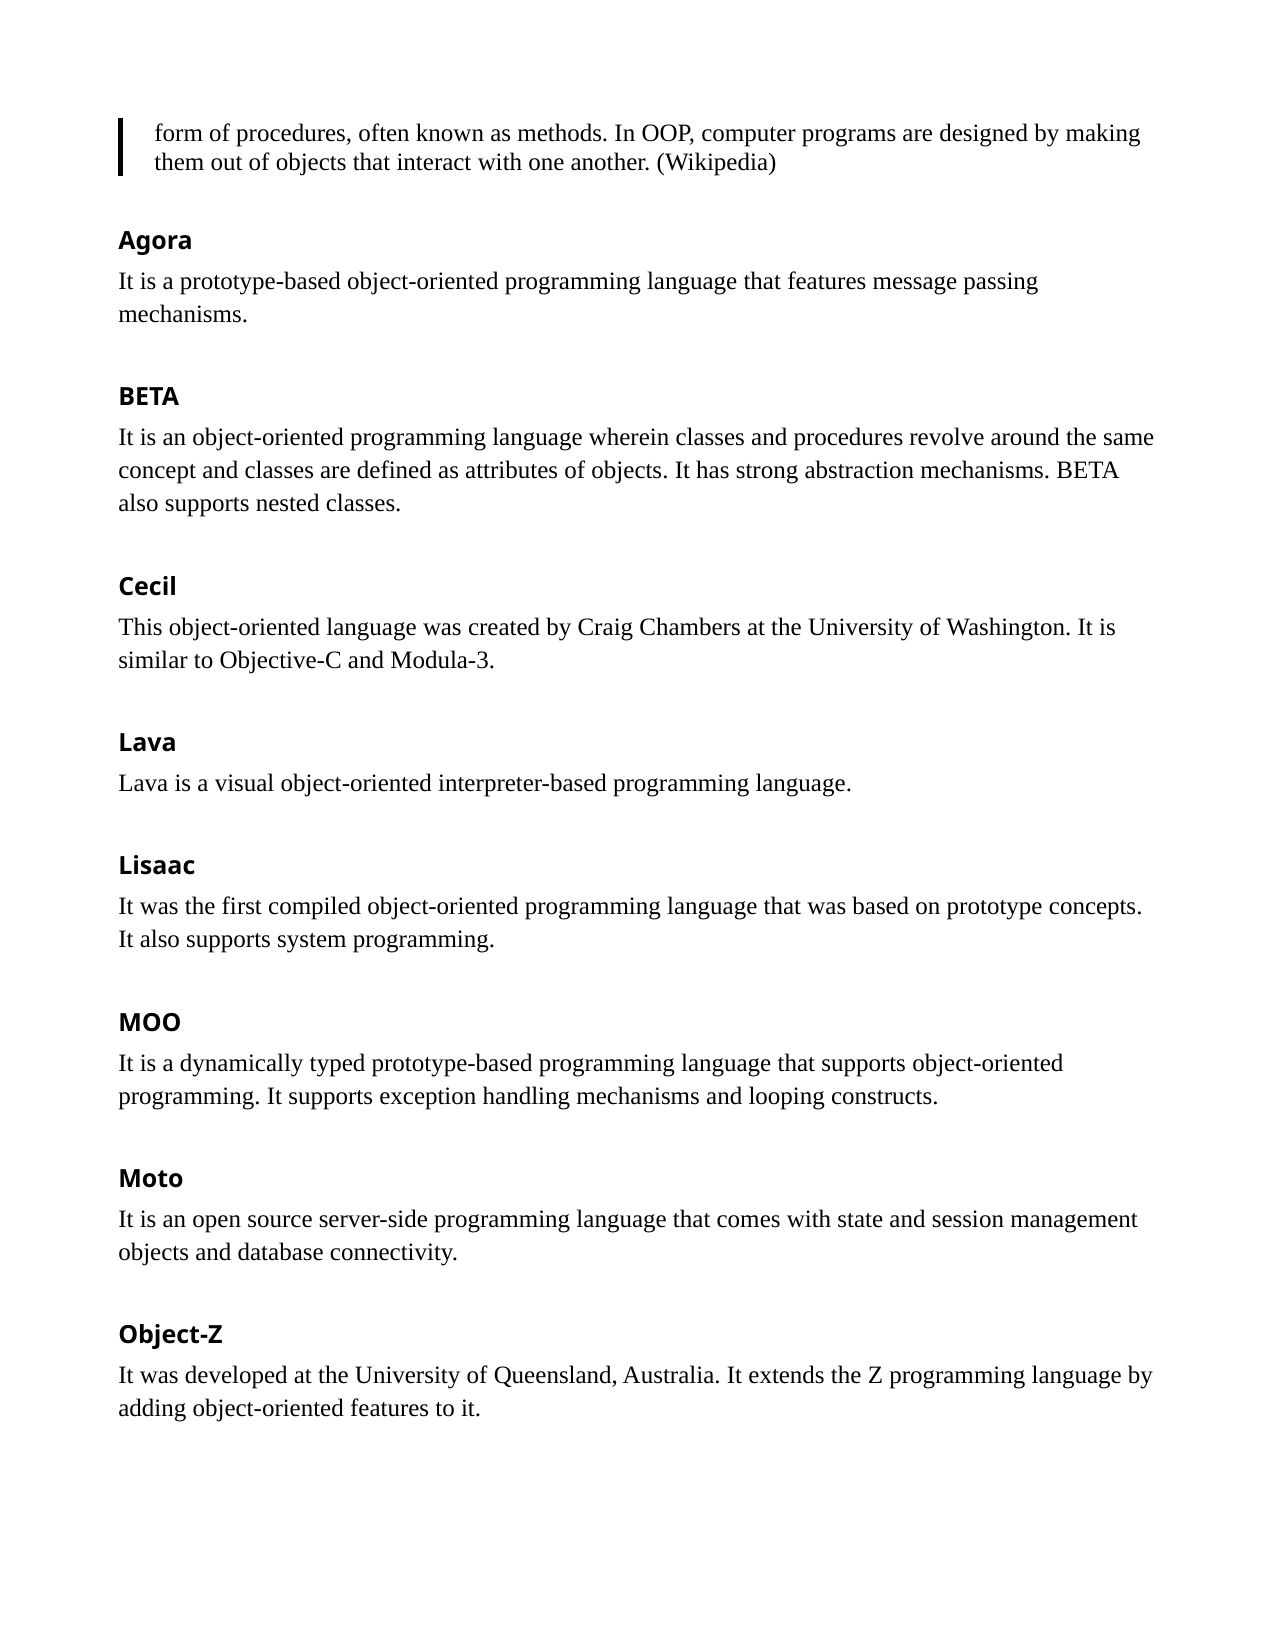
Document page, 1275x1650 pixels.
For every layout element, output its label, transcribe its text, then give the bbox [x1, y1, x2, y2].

text Lava is a visual object-oriented interpreter-based programming language. [118, 768, 1157, 797]
subtitle Moto [118, 1161, 1157, 1195]
text It is a dynamically typed prototype-based programming language that supports object-oriented programming. It supports exception handling mechanisms and looping constructs. [118, 1048, 1157, 1109]
subtitle MOO [118, 1004, 1157, 1038]
subtitle BETA [118, 379, 1157, 413]
text form of procedures, often known as methods. In OOP, computer programs are designed by making them out of objects that interact with one another. (Wikipedia) [123, 118, 1157, 176]
text It is an object-oriented programming language wherein classes and procedures revolve around the same concept and classes are defined as attributes of objects. It has strong abstraction mechanisms. BETA also supports nested classes. [118, 422, 1157, 517]
text It was developed at the University of Queensland, Australia. It extends the Z programming language by adding object-oriented features to it. [118, 1360, 1157, 1422]
text It is an open source server-side programming language that comes with state and session management objects and database connectivity. [118, 1204, 1157, 1266]
text It is a prototype-based object-oriented programming language that features message passing mechanisms. [118, 266, 1157, 328]
subtitle Agora [118, 222, 1157, 257]
subtitle Lava [118, 724, 1157, 759]
subtitle Object-Z [118, 1317, 1157, 1351]
text It was the first compiled object-oriented programming language that was based on prototype concepts. It also supports system programming. [118, 891, 1157, 953]
subtitle Lisaac [118, 848, 1157, 882]
subtitle Cecil [118, 568, 1157, 602]
text This object-oriented language was created by Craig Chambers at the University of Washington. It is similar to Objective-C and Modula-3. [118, 612, 1157, 673]
